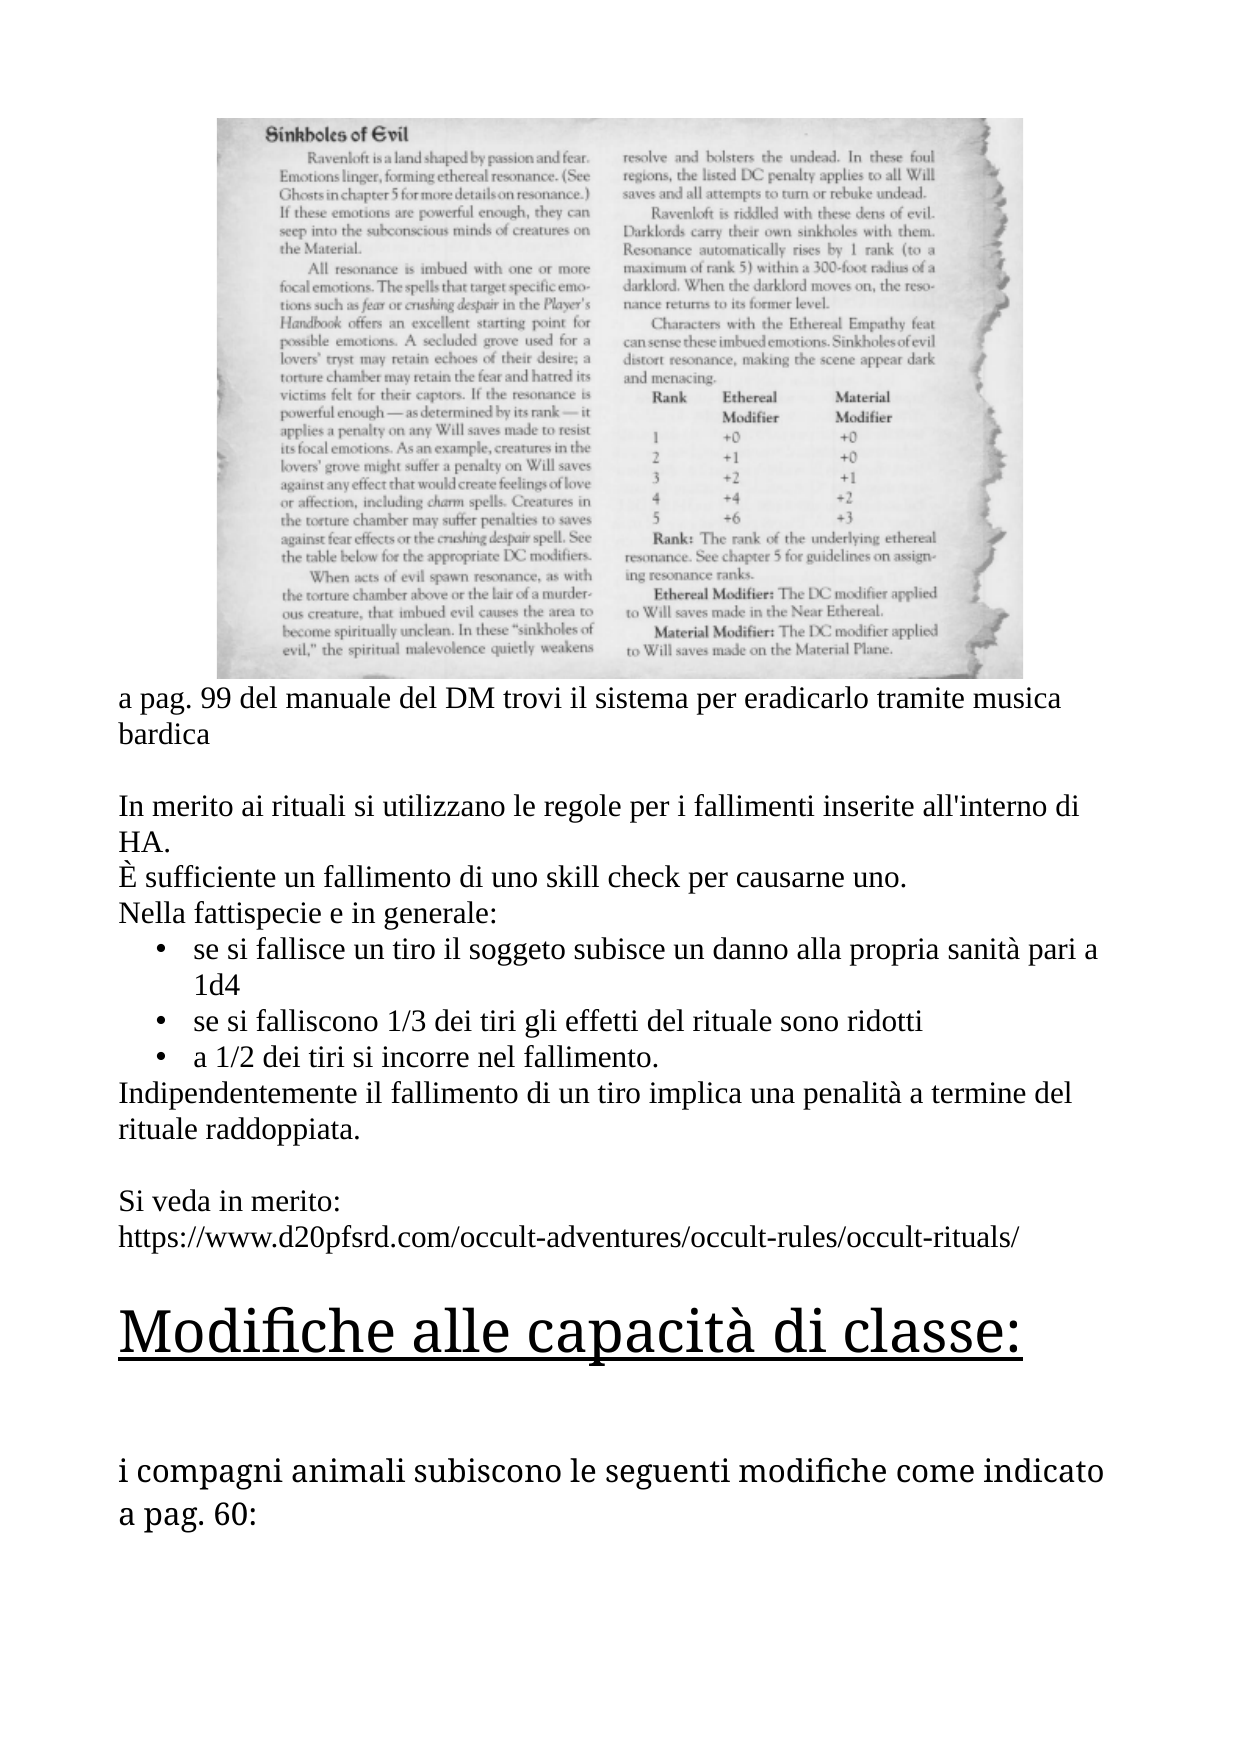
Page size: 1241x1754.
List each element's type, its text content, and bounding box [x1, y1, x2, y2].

text a pag. 99 del manuale del DM trovi il sistema per eradicarlo tramite musica bardica [118, 118, 1122, 751]
picture [216, 118, 1024, 679]
text In merito ai rituali si utilizzano le regole per i fallimenti inserite all'interno di HA. [118, 787, 1122, 859]
text È sufficiente un fallimento di uno skill check per causarne uno. [118, 859, 1122, 895]
text Modifiche alle capacità di classe: [118, 1290, 1122, 1369]
list se si falliscono 1/3 dei tiri gli effetti del rituale sono ridotti [156, 1002, 1122, 1038]
text Nella fattispecie e in generale: [118, 895, 1122, 931]
list a 1/2 dei tiri si incorre nel fallimento. [156, 1038, 1122, 1074]
list se si fallisce un tiro il soggeto subisce un danno alla propria sanità pari a 1d4 [156, 931, 1122, 1002]
text Si veda in merito: https://www.d20pfsrd.com/occult-adventures/occult-rules/occult-rituals/ [118, 1182, 1122, 1254]
text i compagni animali subiscono le seguenti modifiche come indicato a pag. 60: [118, 1449, 1122, 1534]
text Indipendentemente il fallimento di un tiro implica una penalità a termine del rituale raddoppiata. [118, 1074, 1122, 1146]
